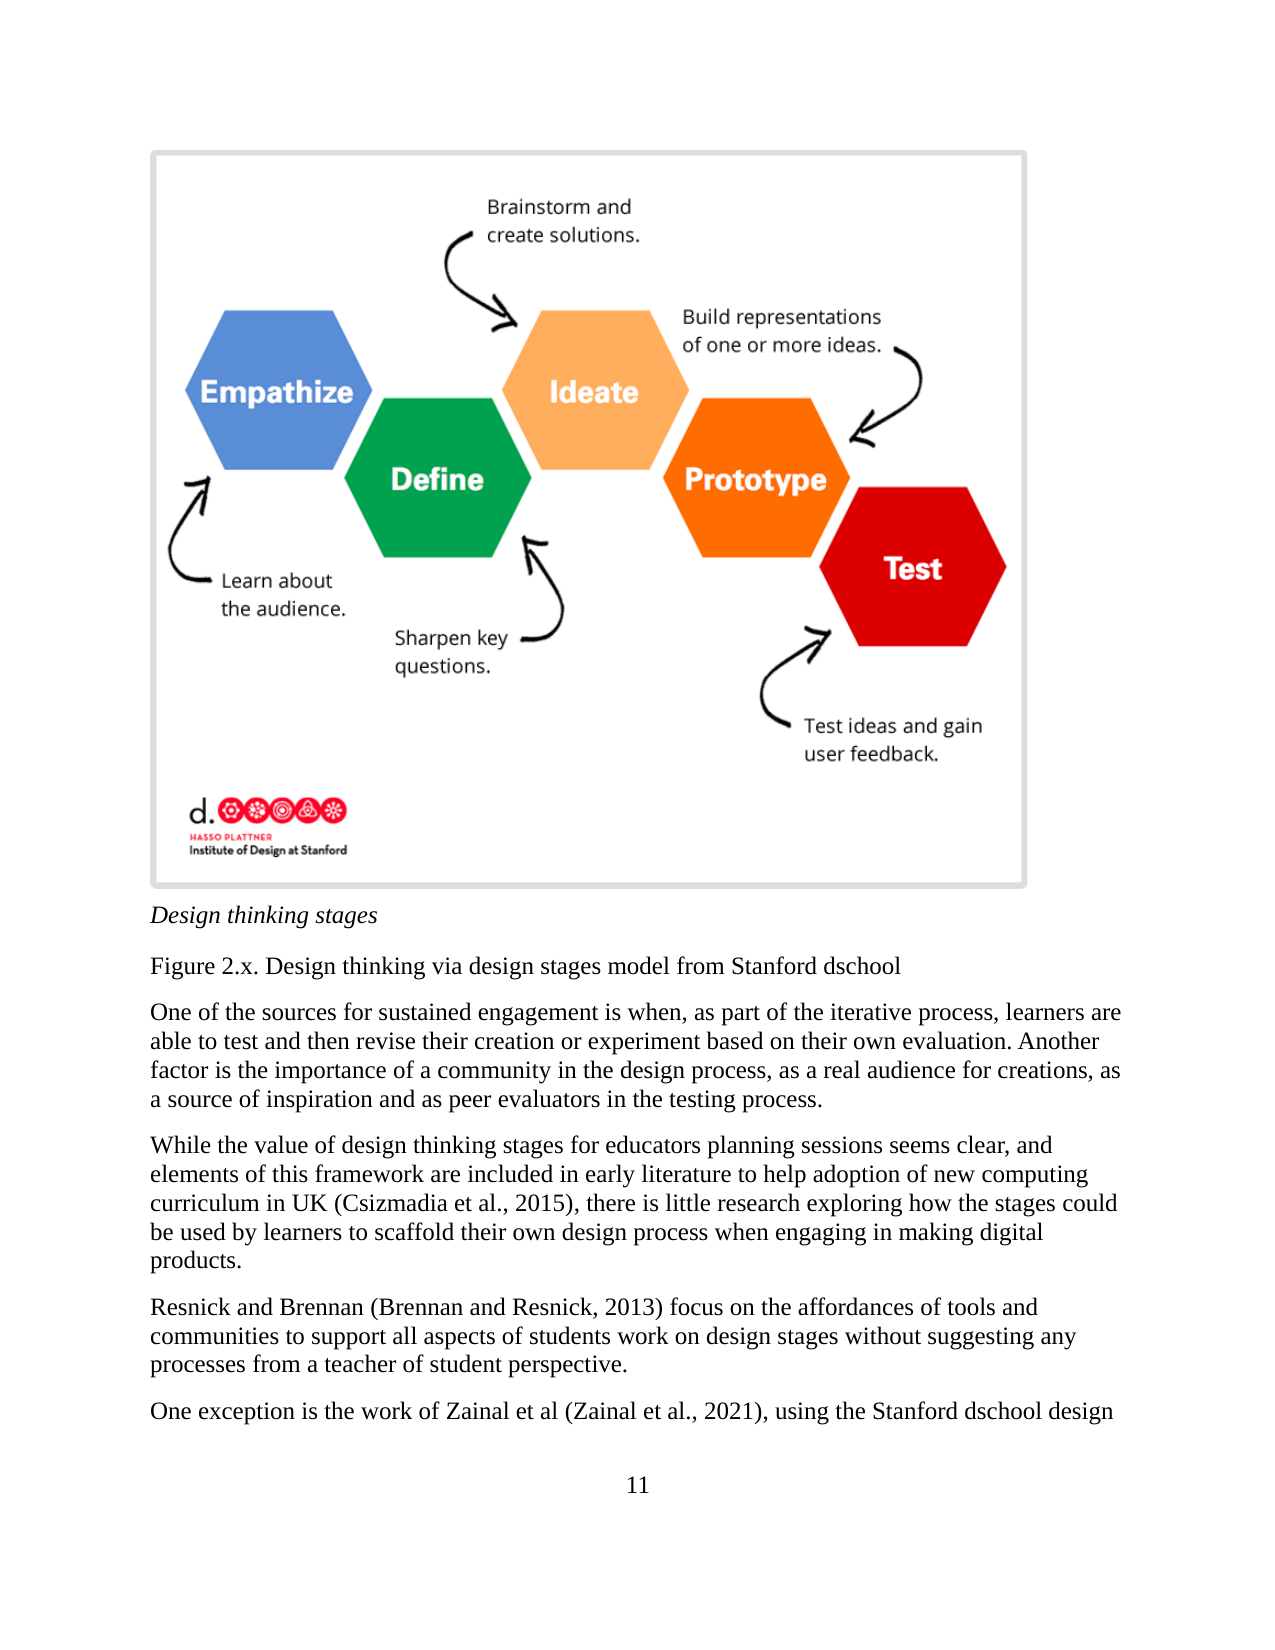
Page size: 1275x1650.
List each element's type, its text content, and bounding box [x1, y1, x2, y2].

text Design thinking stages [150, 901, 1125, 929]
text While the value of design thinking stages for educators planning sessions seems clear, and elements of this framework are included in early literature to help adoption of new computing curriculum in UK (Csizmadia et al., 2015), there is little research exploring how the stages could be used by learners to scaffold their own design process when engaging in making digital products. [150, 1130, 1125, 1274]
text One of the sources for sustained engagement is when, as part of the iterative process, learners are able to test and then revise their creation or experiment based on their own evaluation. Another factor is the importance of a community in the design process, as a real audience for creations, as a source of inspiration and as peer evaluators in the testing process. [150, 997, 1125, 1112]
text Figure 2.x. Design thinking via design stages model from Stanford dschool [150, 951, 1125, 979]
text Resnick and Brennan (Brennan and Resnick, 2013) focus on the affordances of tools and communities to support all aspects of students work on design stages without suggesting any processes from a teacher of student perspective. [150, 1292, 1125, 1378]
picture [150, 150, 1028, 889]
text One exception is the work of Zainal et al (Zainal et al., 2021), using the Stanford dschool design [150, 1396, 1125, 1425]
